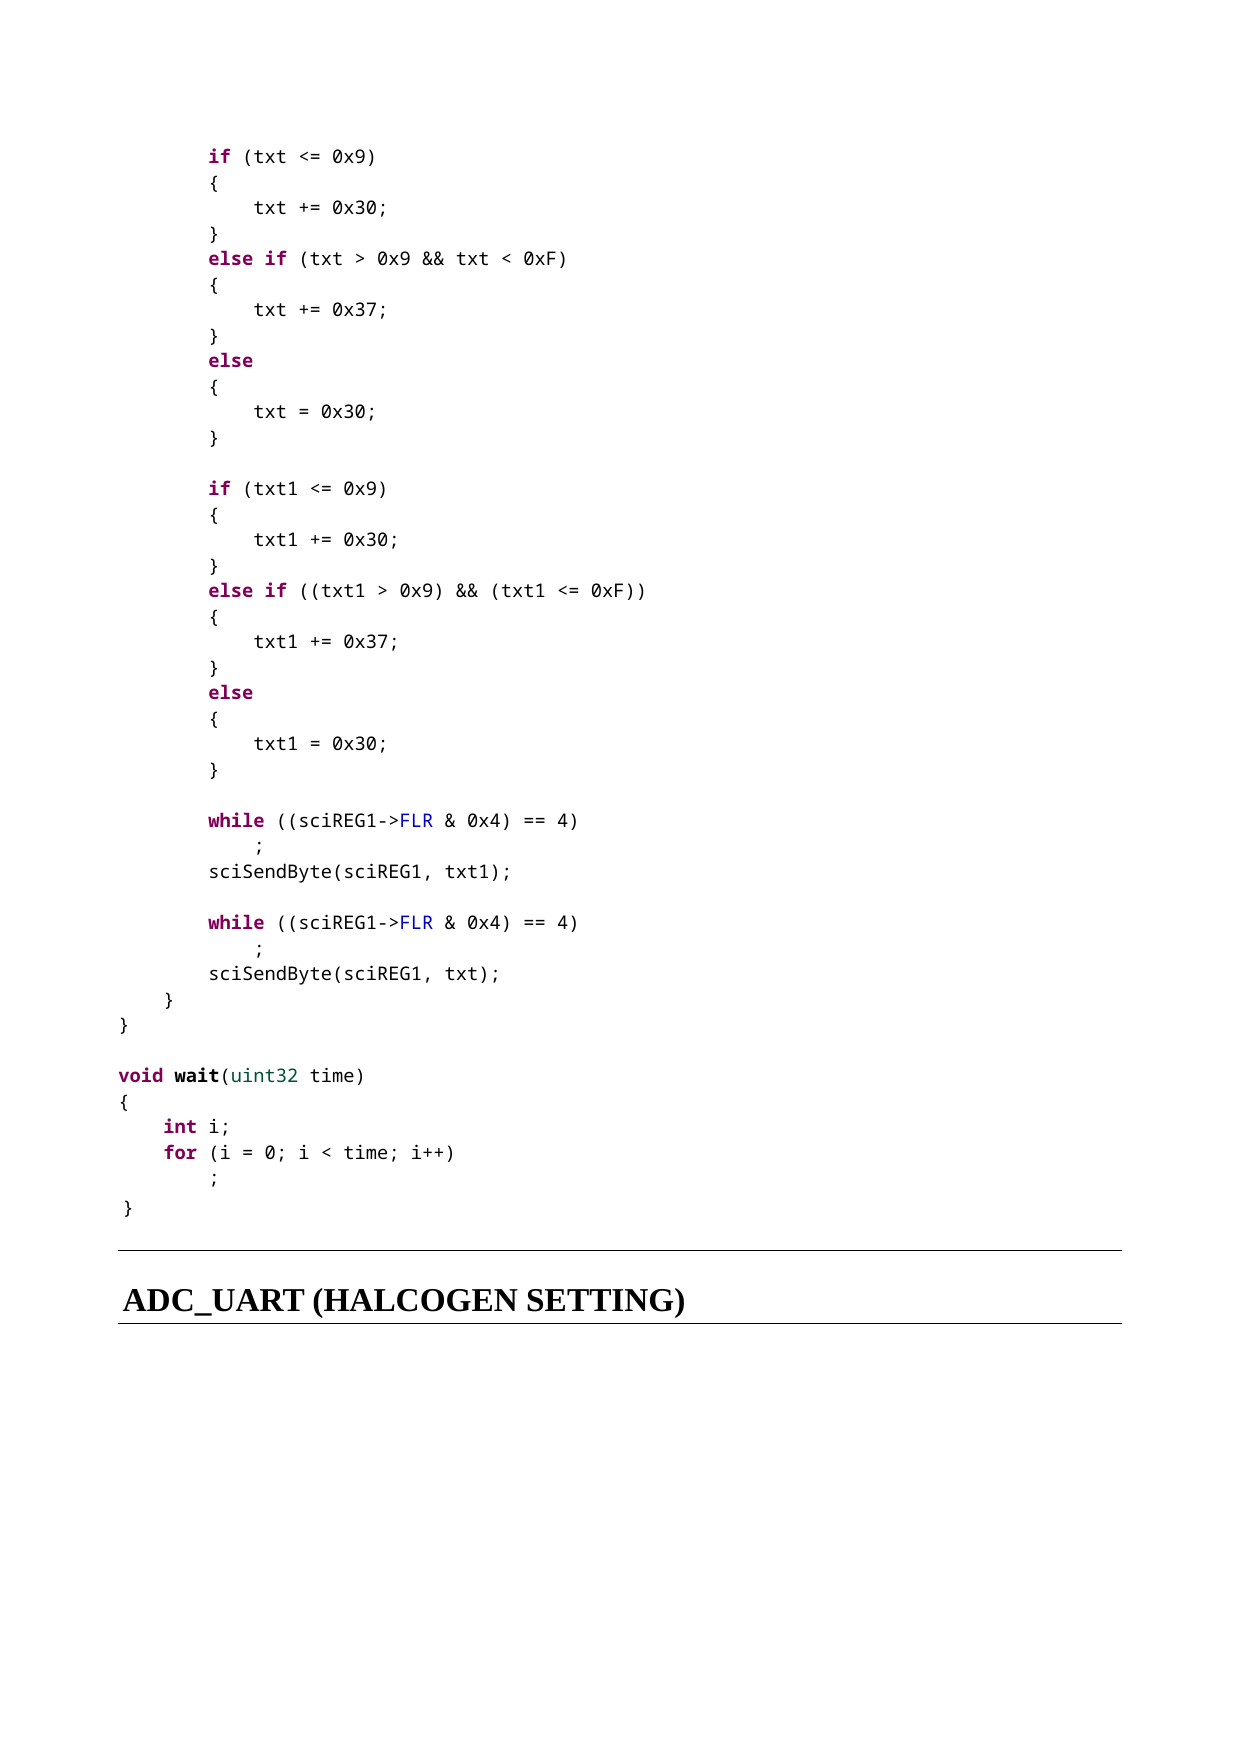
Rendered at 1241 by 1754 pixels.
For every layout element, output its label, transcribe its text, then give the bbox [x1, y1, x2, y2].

text while ((sciREG1->FLR & 0x4) == 4) [118, 909, 1122, 935]
text while ((sciREG1->FLR & 0x4) == 4) [118, 807, 1122, 833]
text { [118, 169, 1122, 195]
text else [118, 348, 1122, 373]
text txt += 0x37; [118, 297, 1122, 322]
text ADC_UART (HALCOGEN SETTING) [118, 1275, 1122, 1323]
text } [118, 322, 1122, 348]
text ; [118, 1164, 1122, 1190]
text } [118, 986, 1122, 1011]
text txt1 += 0x37; [118, 628, 1122, 654]
text } [118, 552, 1122, 577]
text { [118, 271, 1122, 297]
text { [118, 501, 1122, 526]
text else [118, 679, 1122, 705]
text } [118, 1190, 1122, 1250]
text sciSendByte(sciREG1, txt); [118, 960, 1122, 986]
text if (txt1 <= 0x9) [118, 475, 1122, 501]
text { [118, 1088, 1122, 1113]
text sciSendByte(sciREG1, txt1); [118, 858, 1122, 884]
text for (i = 0; i < time; i++) [118, 1139, 1122, 1164]
text else if (txt > 0x9 && txt < 0xF) [118, 246, 1122, 271]
text } [118, 756, 1122, 782]
text } [118, 220, 1122, 246]
text else if ((txt1 > 0x9) && (txt1 <= 0xF)) [118, 577, 1122, 603]
text txt1 += 0x30; [118, 526, 1122, 552]
text { [118, 603, 1122, 628]
text } [118, 1011, 1122, 1037]
text } [118, 424, 1122, 450]
text txt = 0x30; [118, 399, 1122, 424]
text txt += 0x30; [118, 195, 1122, 220]
text ; [118, 833, 1122, 858]
text ; [118, 935, 1122, 960]
text { [118, 373, 1122, 399]
text } [118, 654, 1122, 679]
text { [118, 705, 1122, 731]
text if (txt <= 0x9) [118, 144, 1122, 169]
text int i; [118, 1113, 1122, 1139]
text txt1 = 0x30; [118, 731, 1122, 756]
text void wait(uint32 time) [118, 1062, 1122, 1088]
